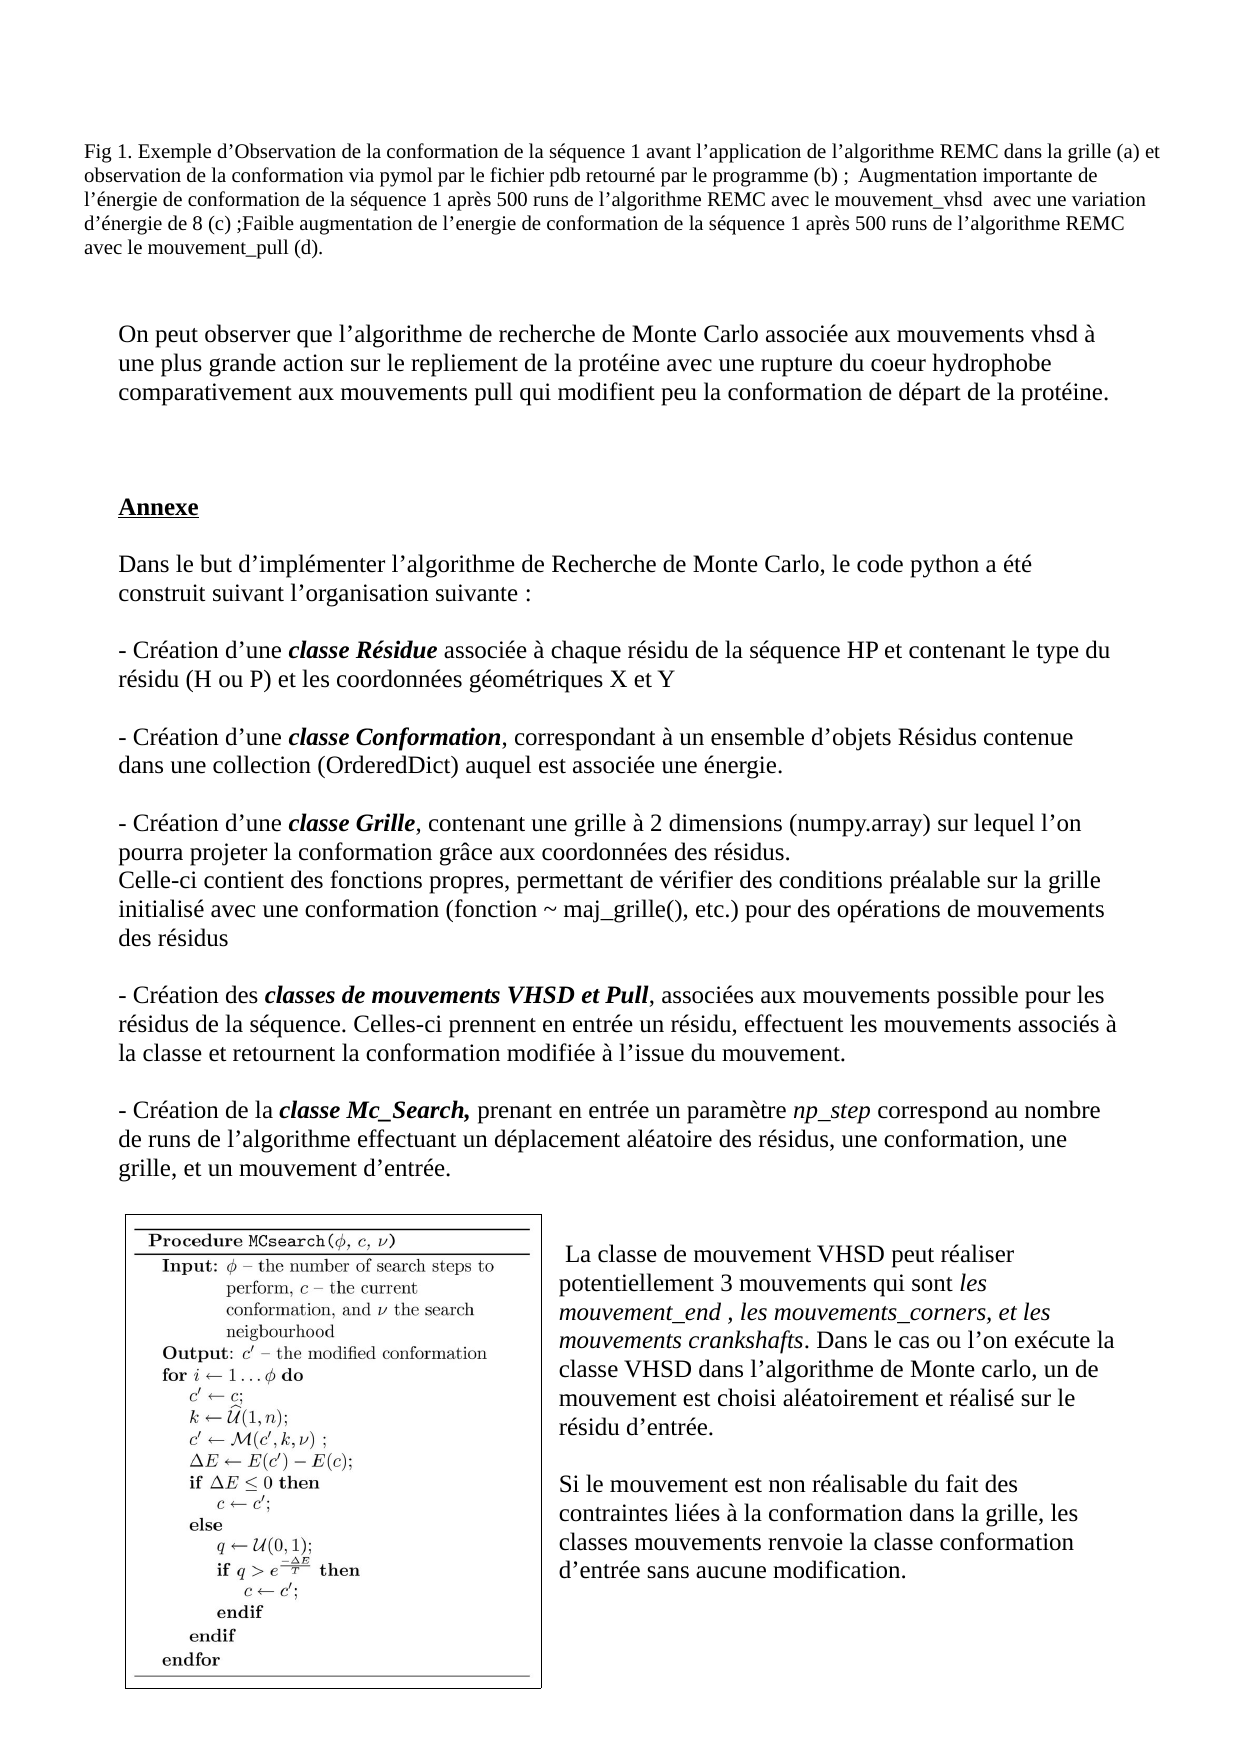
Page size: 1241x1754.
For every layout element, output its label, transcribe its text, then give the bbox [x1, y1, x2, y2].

text Dans le but d’implémenter l’algorithme de Recherche de Monte Carlo, le code python a été construit suivant l’organisation suivante : [118, 549, 1122, 607]
text Si le mouvement est non réalisable du fait des contraintes liées à la conformation dans la grille, les classes mouvements renvoie la classe conformation d’entrée sans aucune modification. [542, 1469, 1122, 1584]
text - Création de la classe Mc_Search, prenant en entrée un paramètre np_step correspond au nombre de runs de l’algorithme effectuant un déplacement aléatoire des résidus, une conformation, une grille, et un mouvement d’entrée. [118, 1096, 1122, 1182]
text - Création des classes de mouvements VHSD et Pull, associées aux mouvements possible pour les résidus de la séquence. Celles-ci prennent en entrée un résidu, effectuent les mouvements associés à la classe et retournent la conformation modifiée à l’issue du mouvement. [118, 981, 1122, 1067]
text - Création d’une classe Résidue associée à chaque résidu de la séquence HP et contenant le type du résidu (H ou P) et les coordonnées géométriques X et Y [118, 636, 1122, 693]
text On peut observer que l’algorithme de recherche de Monte Carlo associée aux mouvements vhsd à une plus grande action sur le repliement de la protéine avec une rupture du coeur hydrophobe [118, 319, 1122, 377]
text Annexe [118, 492, 1122, 521]
text La classe de mouvement VHSD peut réaliser potentiellement 3 mouvements qui sont les mouvement_end , les mouvements_corners, et les mouvements crankshafts. Dans le cas ou l’on exécute la classe VHSD dans l’algorithme de Monte carlo, un de mouvement est choisi aléatoirement et réalisé sur le résidu d’entrée. [542, 1239, 1122, 1441]
text - Création d’une classe Grille, contenant une grille à 2 dimensions (numpy.array) sur lequel l’on pourra projeter la conformation grâce aux coordonnées des résidus. [118, 808, 1122, 866]
text - Création d’une classe Conformation, correspondant à un ensemble d’objets Résidus contenue dans une collection (OrderedDict) auquel est associée une énergie. [118, 722, 1122, 779]
text Celle-ci contient des fonctions propres, permettant de vérifier des conditions préalable sur la grille initialisé avec une conformation (fonction ~ maj_grille(), etc.) pour des opérations de mouvements des résidus [118, 866, 1122, 952]
text comparativement aux mouvements pull qui modifient peu la conformation de départ de la protéine. [118, 377, 1122, 406]
picture [127, 1216, 538, 1685]
